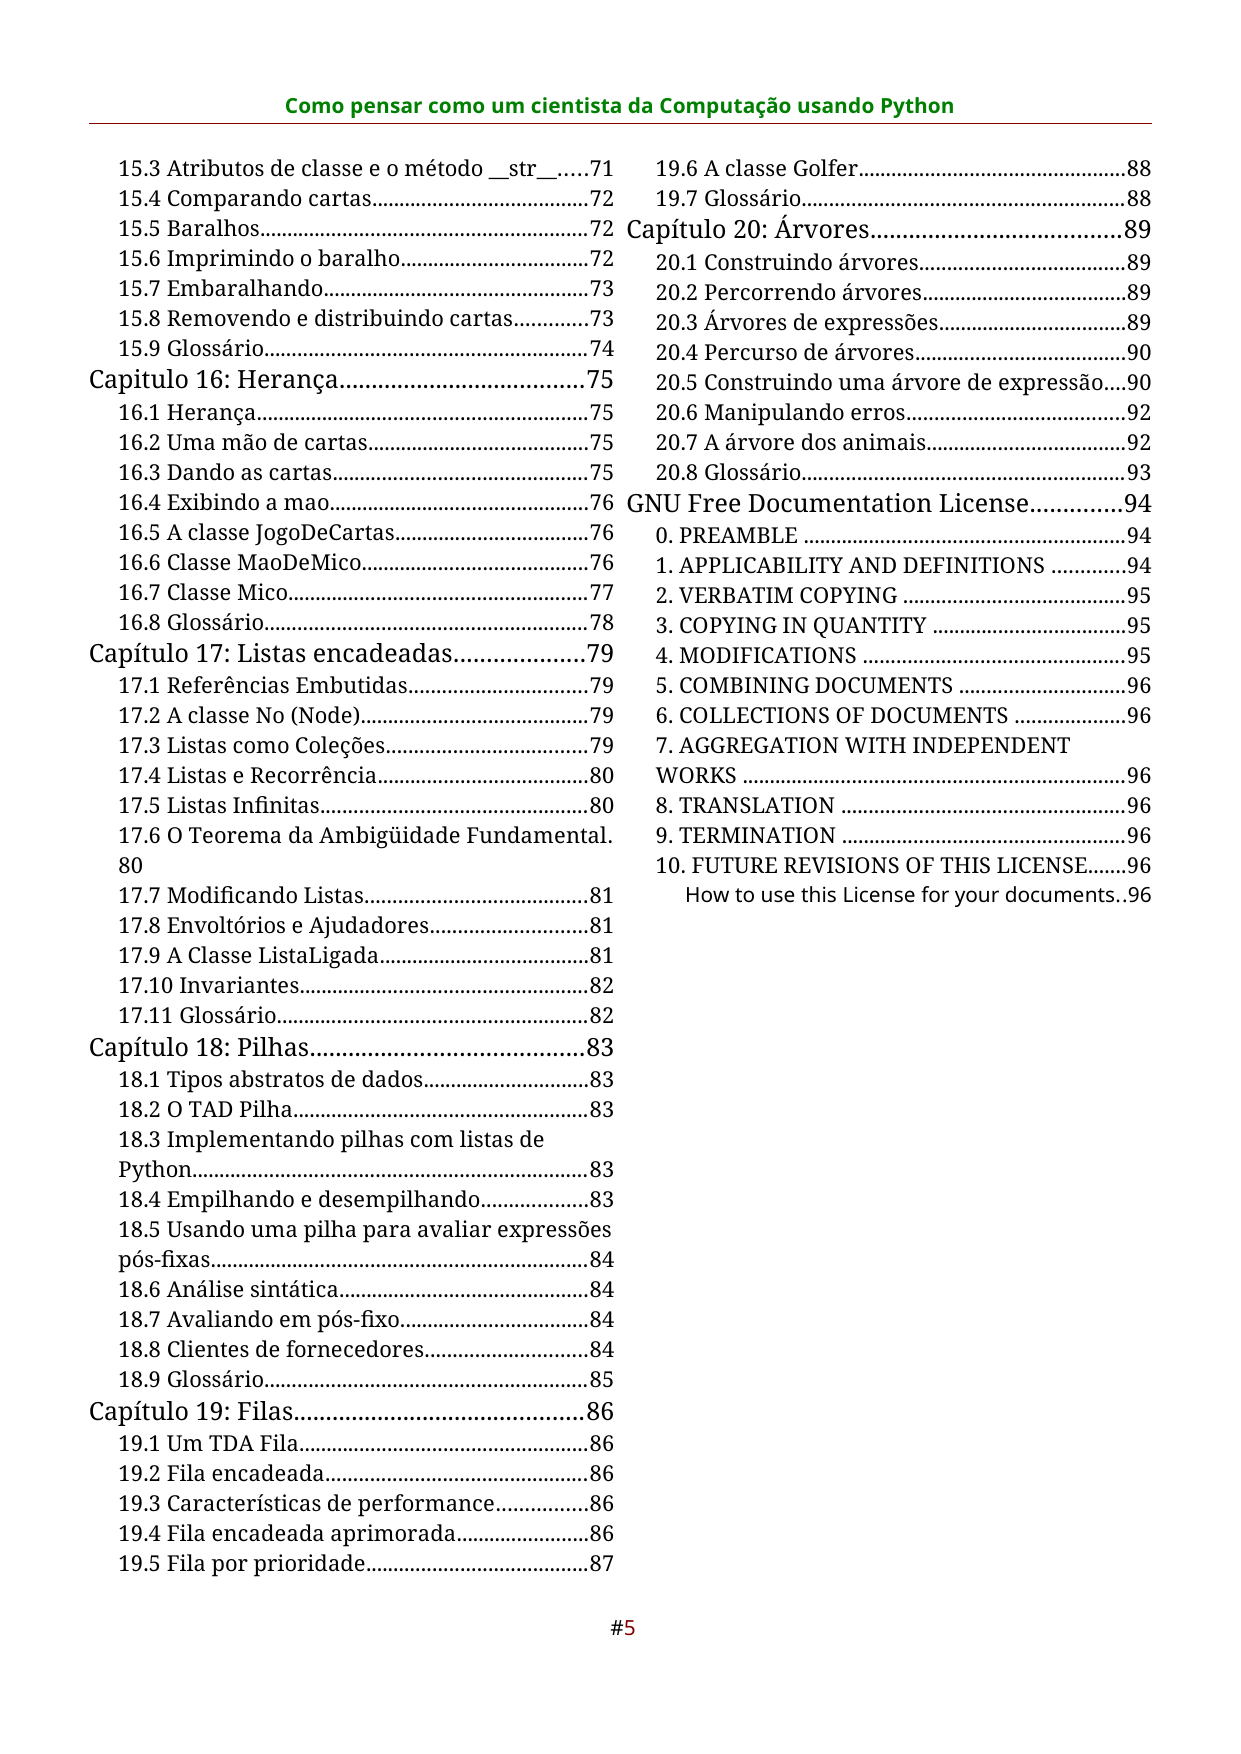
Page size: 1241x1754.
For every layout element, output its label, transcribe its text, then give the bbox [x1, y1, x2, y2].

text 16.4 Exibindo a mao 76 [118, 486, 614, 516]
text 15.8 Removendo e distribuindo cartas 73 [118, 302, 614, 332]
text Capítulo 19: Filas 86 [88, 1394, 614, 1428]
text 20.7 A árvore dos animais 92 [655, 426, 1152, 456]
text 15.7 Embaralhando 73 [118, 272, 614, 302]
text 3. COPYING IN QUANTITY 95 [655, 610, 1152, 640]
text 17.9 A Classe ListaLigada 81 [118, 940, 614, 970]
text 16.3 Dando as cartas 75 [118, 456, 614, 486]
text 6. COLLECTIONS OF DOCUMENTS 96 [655, 700, 1152, 730]
text 20.6 Manipulando erros 92 [655, 396, 1152, 426]
text Capitulo 16: Herança 75 [88, 362, 614, 396]
text 15.6 Imprimindo o baralho 72 [118, 242, 614, 272]
text 2. VERBATIM COPYING 95 [655, 580, 1152, 610]
text 19.2 Fila encadeada 86 [118, 1458, 614, 1488]
text 19.3 Características de performance 86 [118, 1488, 614, 1518]
text 15.4 Comparando cartas 72 [118, 182, 614, 212]
text 19.4 Fila encadeada aprimorada 86 [118, 1518, 614, 1548]
text 7. AGGREGATION WITH INDEPENDENT WORKS 96 [655, 730, 1152, 790]
text Capítulo 20: Árvores 89 [626, 212, 1152, 246]
text 0. PREAMBLE 94 [655, 520, 1152, 550]
text 16.7 Classe Mico 77 [118, 576, 614, 606]
text 20.1 Construindo árvores 89 [655, 246, 1152, 276]
text 18.2 O TAD Pilha 83 [118, 1094, 614, 1124]
text 18.8 Clientes de fornecedores. 84 [118, 1334, 614, 1364]
text 20.3 Árvores de expressões 89 [655, 306, 1152, 336]
text 17.1 Referências Embutidas 79 [118, 670, 614, 700]
text 17.7 Modificando Listas 81 [118, 880, 614, 910]
text 15.5 Baralhos 72 [118, 212, 614, 242]
text 20.8 Glossário 93 [655, 456, 1152, 486]
text 8. TRANSLATION 96 [655, 790, 1152, 820]
text 16.6 Classe MaoDeMico 76 [118, 546, 614, 576]
text 16.5 A classe JogoDeCartas 76 [118, 516, 614, 546]
text 17.11 Glossário 82 [118, 1000, 614, 1030]
text 19.7 Glossário 88 [655, 182, 1152, 212]
text 1. APPLICABILITY AND DEFINITIONS 94 [655, 550, 1152, 580]
text GNU Free Documentation License 94 [626, 486, 1152, 520]
text 20.2 Percorrendo árvores 89 [655, 276, 1152, 306]
text 5. COMBINING DOCUMENTS 96 [655, 670, 1152, 700]
text 16.1 Herança 75 [118, 396, 614, 426]
text How to use this License for your documents 96 [685, 880, 1152, 909]
text 9. TERMINATION 96 [655, 820, 1152, 850]
text 18.5 Usando uma pilha para avaliar expressões pós-fixas 84 [118, 1214, 614, 1274]
text 19.5 Fila por prioridade 87 [118, 1548, 614, 1578]
text 15.3 Atributos de classe e o método __str__ 71 [118, 152, 614, 182]
text 15.9 Glossário 74 [118, 332, 614, 362]
text 18.4 Empilhando e desempilhando 83 [118, 1184, 614, 1214]
text 18.1 Tipos abstratos de dados 83 [118, 1064, 614, 1094]
text 19.1 Um TDA Fila 86 [118, 1428, 614, 1458]
text 17.4 Listas e Recorrência 80 [118, 760, 614, 790]
text 17.8 Envoltórios e Ajudadores 81 [118, 910, 614, 940]
text 16.2 Uma mão de cartas 75 [118, 426, 614, 456]
text 4. MODIFICATIONS 95 [655, 640, 1152, 670]
text 20.5 Construindo uma árvore de expressão 90 [655, 366, 1152, 396]
text Capítulo 17: Listas encadeadas 79 [88, 636, 614, 670]
text Capítulo 18: Pilhas 83 [88, 1030, 614, 1064]
text 16.8 Glossário 78 [118, 606, 614, 636]
text 18.3 Implementando pilhas com listas de Python 83 [118, 1124, 614, 1184]
text 10. FUTURE REVISIONS OF THIS LICENSE 96 [655, 850, 1152, 880]
text 18.9 Glossário 85 [118, 1364, 614, 1394]
text 18.7 Avaliando em pós-fixo. 84 [118, 1304, 614, 1334]
text 17.10 Invariantes 82 [118, 970, 614, 1000]
text 17.2 A classe No (Node) 79 [118, 700, 614, 730]
text 20.4 Percurso de árvores 90 [655, 336, 1152, 366]
text 19.6 A classe Golfer 88 [655, 152, 1152, 182]
text 18.6 Análise sintática 84 [118, 1274, 614, 1304]
text 17.3 Listas como Coleções 79 [118, 730, 614, 760]
text 17.5 Listas Infinitas 80 [118, 790, 614, 820]
text 17.6 O Teorema da Ambigüidade Fundamental 80 [118, 820, 614, 880]
